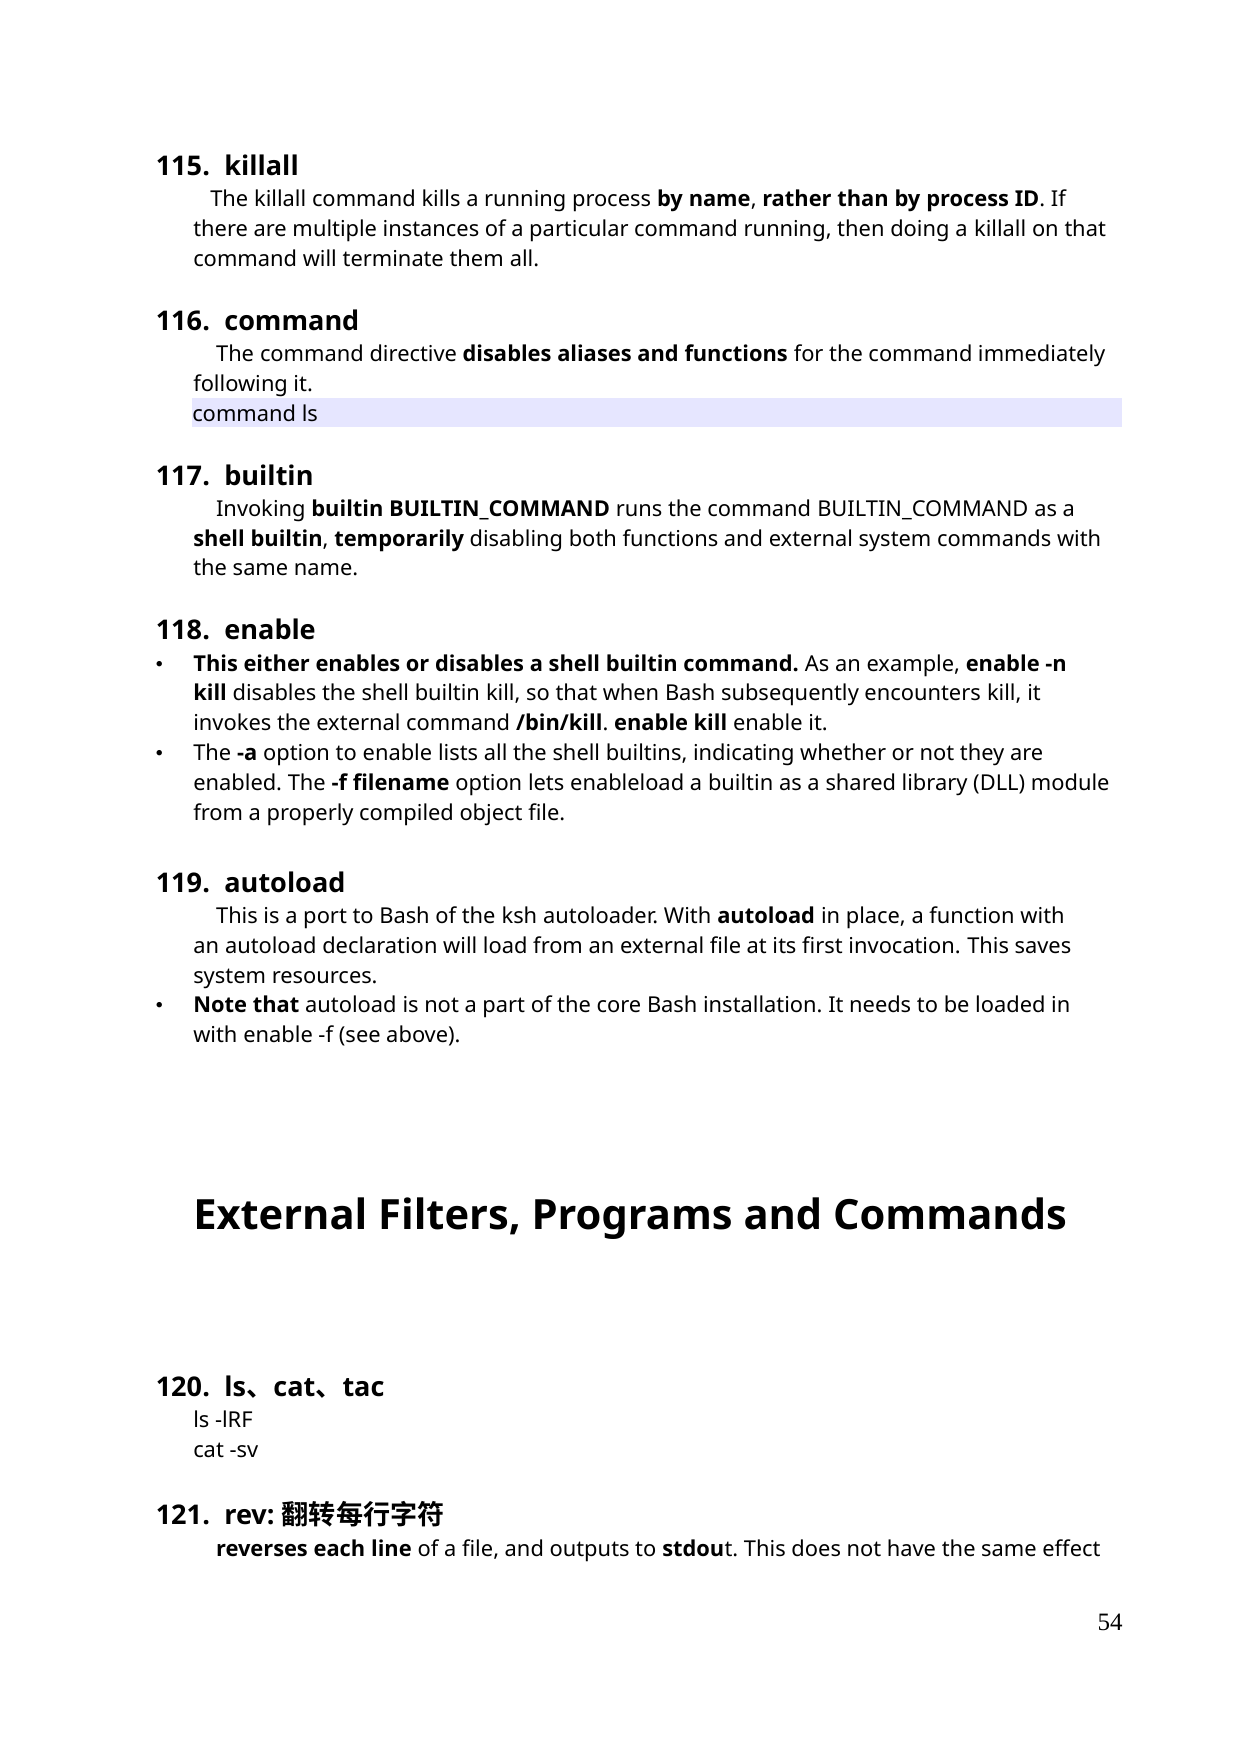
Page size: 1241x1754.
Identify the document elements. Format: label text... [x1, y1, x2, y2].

list command ls [192, 398, 1122, 427]
list The command directive disables aliases and functions for the command immediately following it. [156, 338, 1122, 398]
list enable [156, 611, 1122, 647]
list reverses each line of a file, and outputs to stdout. This does not have the same effect [156, 1533, 1122, 1562]
list builtin [156, 456, 1122, 493]
list This is a port to Bash of the ksh autoloader. With autoload in place, a function with an autoload declaration will load from an external file at its first invocation. This saves system resources. [156, 900, 1122, 989]
list The -a option to enable lists all the shell builtins, indicating whether or not they are enabled. The -f filename option lets enableload a builtin as a shared library (DLL) module from a properly compiled object file. [156, 737, 1122, 826]
list killall [156, 147, 1122, 183]
list Note that autoload is not a part of the core Bash installation. It needs to be loaded in with enable -f (see above). [156, 989, 1122, 1049]
list The killall command kills a running process by name, rather than by process ID. If there are multiple instances of a particular command running, then doing a killall on that command will terminate them all. [156, 183, 1122, 273]
subtitle External Filters, Programs and Commands [156, 1184, 1122, 1241]
list rev: 翻转每行字符 [156, 1493, 1122, 1533]
list command [156, 301, 1122, 338]
list ls -lRF [156, 1404, 1122, 1434]
list ls、cat、tac [156, 1364, 1122, 1404]
list cat -sv [156, 1434, 1122, 1463]
list Invoking builtin BUILTIN_COMMAND runs the command BUILTIN_COMMAND as a shell builtin, temporarily disabling both functions and external system commands with the same name. [156, 493, 1122, 582]
list autoload [156, 863, 1122, 900]
list This either enables or disables a shell builtin command. As an example, enable -n kill disables the shell builtin kill, so that when Bash subsequently encounters kill, it invokes the external command /bin/kill. enable kill enable it. [156, 647, 1122, 737]
